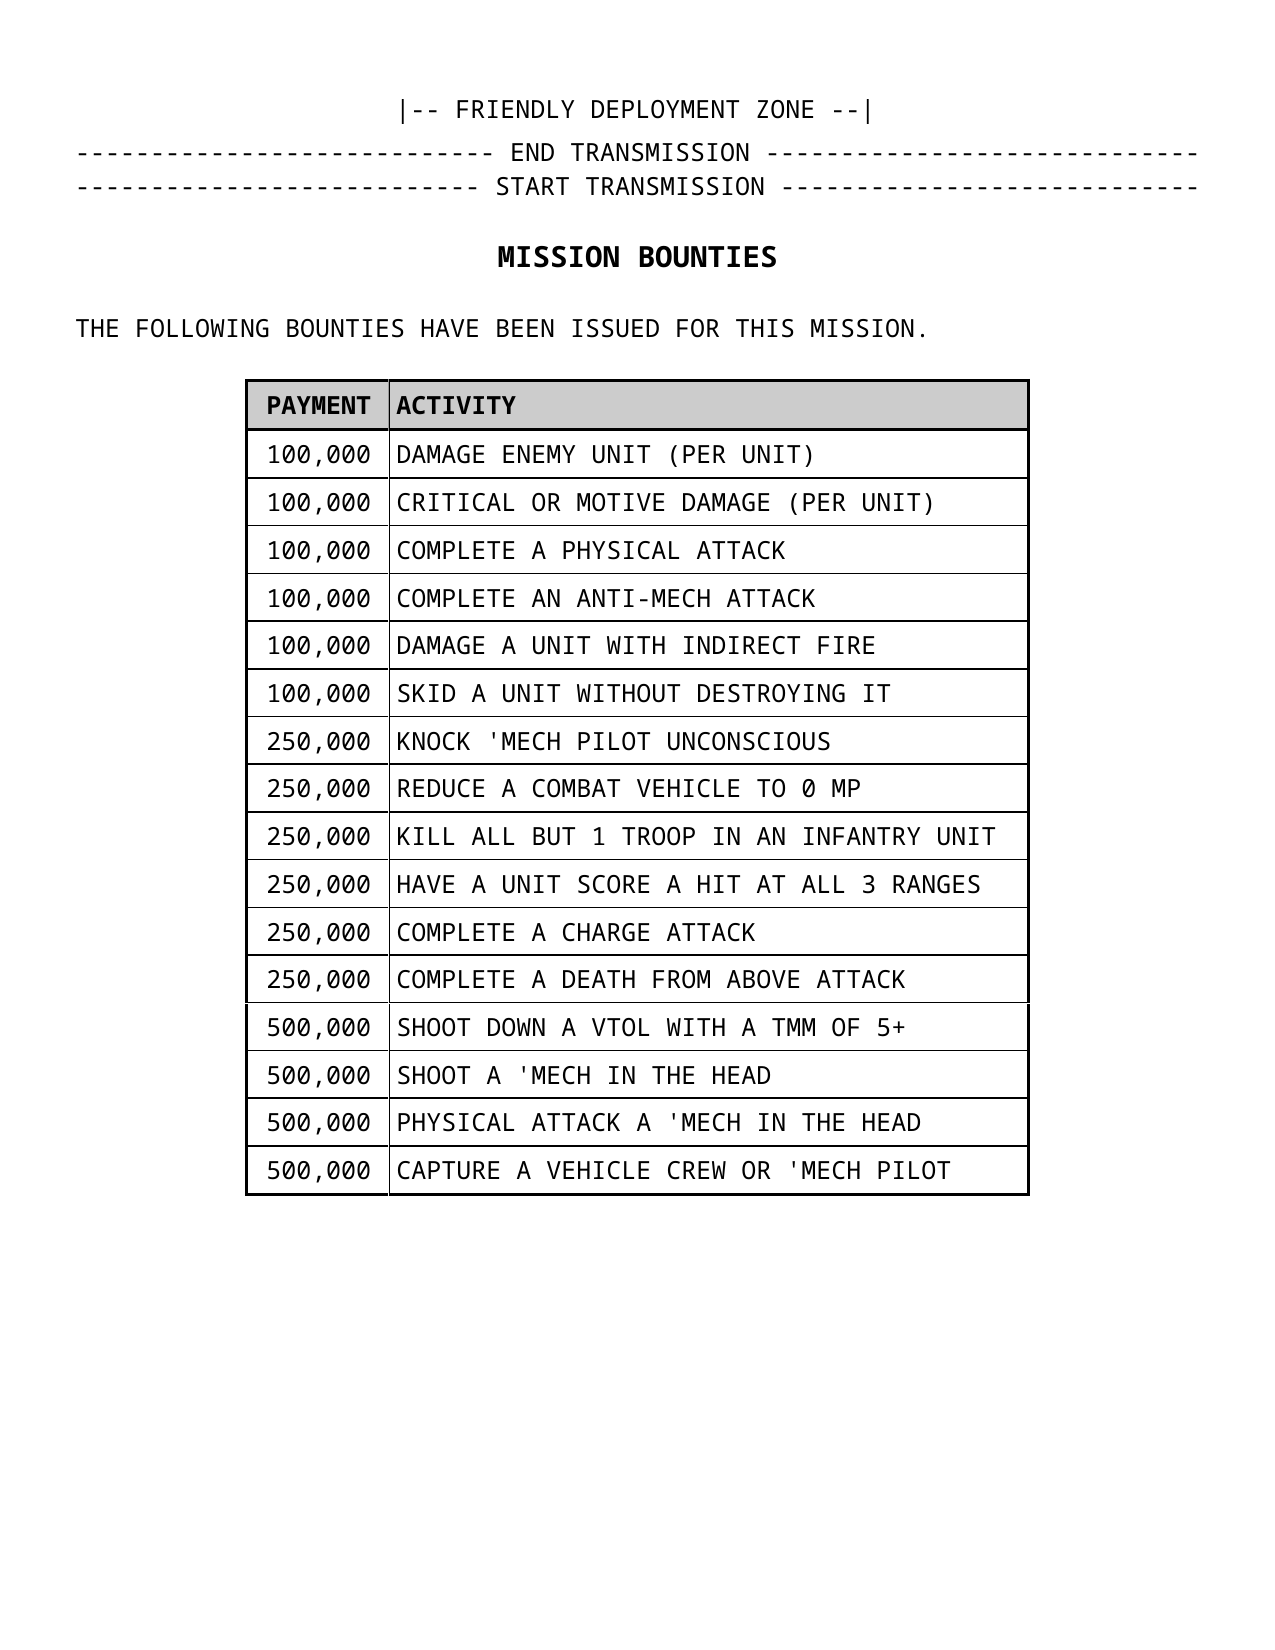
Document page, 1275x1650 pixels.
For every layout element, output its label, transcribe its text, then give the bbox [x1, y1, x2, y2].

table_cell PHYSICAL ATTACK A 'MECH IN THE HEAD [390, 1099, 1027, 1145]
table_cell 500,000 [248, 1051, 388, 1097]
table_cell 250,000 [248, 956, 388, 1002]
table_header ACTIVITY [390, 382, 1027, 428]
table_cell 100,000 [248, 574, 388, 620]
table_cell REDUCE A COMBAT VEHICLE TO 0 MP [390, 765, 1027, 811]
table_cell 500,000 [248, 1147, 388, 1193]
table_cell SKID A UNIT WITHOUT DESTROYING IT [390, 670, 1027, 716]
table_cell 100,000 [248, 670, 388, 716]
table_cell 100,000 [248, 431, 388, 477]
text --------------------------- START TRANSMISSION ---------------------------- [75, 169, 1200, 203]
table_cell 100,000 [248, 526, 388, 573]
subtitle MISSION BOUNTIES [75, 237, 1200, 276]
table_cell 250,000 [248, 860, 388, 907]
table_cell KILL ALL BUT 1 TROOP IN AN INFANTRY UNIT [390, 813, 1027, 859]
text ---------------------------- END TRANSMISSION ----------------------------- [75, 134, 1200, 169]
table_cell 100,000 [248, 622, 388, 668]
table_cell 250,000 [248, 765, 388, 811]
table_cell 250,000 [248, 813, 388, 859]
table_header PAYMENT [248, 382, 388, 428]
table_cell 500,000 [248, 1099, 388, 1145]
table_cell DAMAGE A UNIT WITH INDIRECT FIRE [390, 622, 1027, 668]
text THE FOLLOWING BOUNTIES HAVE BEEN ISSUED FOR THIS MISSION. [75, 311, 1200, 344]
table_cell KNOCK 'MECH PILOT UNCONSCIOUS [390, 717, 1027, 763]
table_cell DAMAGE ENEMY UNIT (PER UNIT) [390, 431, 1027, 477]
table_cell 250,000 [248, 717, 388, 763]
table_cell SHOOT A 'MECH IN THE HEAD [390, 1051, 1027, 1097]
table_cell COMPLETE AN ANTI-MECH ATTACK [390, 574, 1027, 620]
table_cell CRITICAL OR MOTIVE DAMAGE (PER UNIT) [390, 479, 1027, 525]
table_cell 250,000 [248, 908, 388, 954]
table_cell 100,000 [248, 479, 388, 525]
table_cell HAVE A UNIT SCORE A HIT AT ALL 3 RANGES [390, 860, 1027, 907]
table_cell SHOOT DOWN A VTOL WITH A TMM OF 5+ [390, 1004, 1027, 1050]
table_cell COMPLETE A DEATH FROM ABOVE ATTACK [390, 956, 1027, 1002]
table_cell COMPLETE A PHYSICAL ATTACK [390, 526, 1027, 573]
table_cell CAPTURE A VEHICLE CREW OR 'MECH PILOT [390, 1147, 1027, 1193]
table_cell 500,000 [248, 1004, 388, 1050]
table_cell COMPLETE A CHARGE ATTACK [390, 908, 1027, 954]
